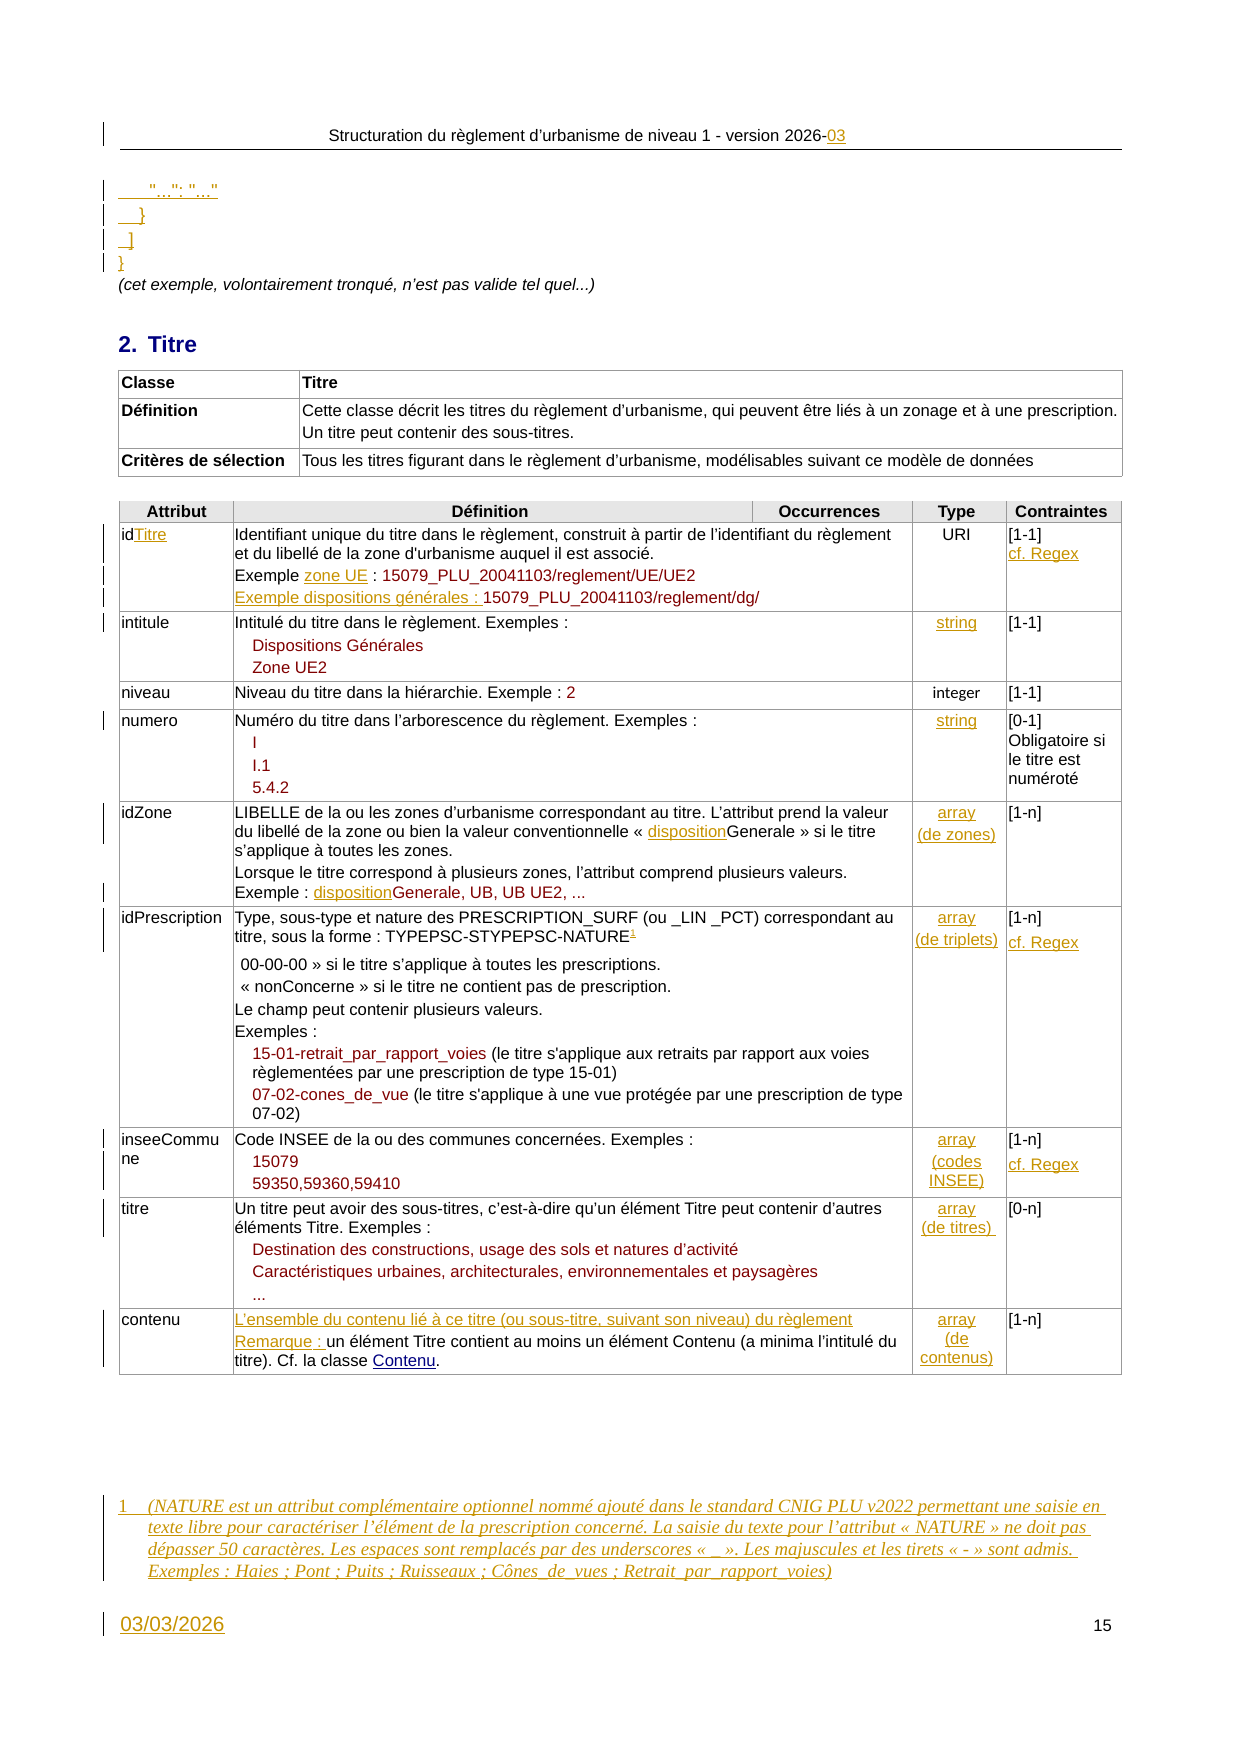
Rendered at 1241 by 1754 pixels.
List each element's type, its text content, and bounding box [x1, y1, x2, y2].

table_cell idTitre [120, 523, 233, 611]
table_cell Identifiant unique du titre dans le règlement, construit à partir de l’identifiant du règlement et du libellé de la zone d'urbanisme auquel il est associé. Exemple zone UE : 15079_PLU_20041103/reglement/UE/UE2 Exemple dispositions générales : 15079_PLU_20041103/reglement/dg/ [234, 523, 912, 611]
table_header Classe [119, 371, 299, 397]
subtitle Titre [118, 331, 1122, 358]
table_cell [1-n] [1007, 1309, 1121, 1374]
table_cell intitule [120, 612, 233, 681]
table_cell [1-1] [1007, 682, 1121, 709]
table_cell Type, sous-type et nature des PRESCRIPTION_SURF (ou _LIN _PCT) correspondant au titre, sous la forme : TYPEPSC-STYPEPSC-NATURE 00-00-00 » si le titre s’applique à toutes les prescriptions. « nonConcerne » si le titre ne contient pas de prescription. Le champ peut contenir plusieurs valeurs. Exemples : 15-01-retrait_par_rapport_voies (le titre s'applique aux retraits par rapport aux voies règlementées par une prescription de type 15-01) 07-02-cones_de_vue (le titre s'applique à une vue protégée par une prescription de type 07-02) [234, 907, 912, 1127]
table_header Type [913, 501, 1006, 522]
table_header Titre [300, 371, 1122, 397]
table_cell Intitulé du titre dans le règlement. Exemples : Dispositions Générales Zone UE2 [234, 612, 912, 681]
table_cell [1-1] cf. Regex [1007, 523, 1121, 611]
table_cell array (de titres) [913, 1198, 1006, 1307]
table_cell Tous les titres figurant dans le règlement d’urbanisme, modélisables suivant ce modèle de données [300, 449, 1122, 476]
table_header Définition [234, 501, 752, 522]
table_cell array (codes INSEE) [913, 1128, 1006, 1197]
table_cell Niveau du titre dans la hiérarchie. Exemple : 2 [234, 682, 912, 709]
text (cet exemple, volontairement tronqué, n’est pas valide tel quel...) [118, 275, 1122, 294]
table_cell Cette classe décrit les titres du règlement d’urbanisme, qui peuvent être liés à un zonage et à une prescription. Un titre peut contenir des sous-titres. [300, 399, 1122, 448]
table_cell [0-n] [1007, 1198, 1121, 1307]
table_header Contraintes [1007, 501, 1121, 522]
table_cell idZone [120, 802, 233, 906]
table_cell string [913, 612, 1006, 681]
table_cell titre [120, 1198, 233, 1307]
table_cell niveau [120, 682, 233, 709]
text ] [118, 229, 1116, 250]
table_cell [0-1] Obligatoire si le titre est numéroté [1007, 710, 1121, 801]
table_cell [1-n] [1007, 802, 1121, 906]
table_cell array (de contenus) [913, 1309, 1006, 1374]
table_cell string [913, 710, 1006, 801]
table_cell [1-n] cf. Regex [1007, 907, 1121, 1127]
table_cell contenu [120, 1309, 233, 1374]
table_header Attribut [120, 501, 233, 522]
text } [118, 253, 1116, 272]
table_cell integer [913, 682, 1006, 709]
table_cell inseeCommune [120, 1128, 233, 1197]
table_header Occurrences [753, 501, 912, 522]
text "...": "..." [118, 180, 1116, 201]
table_cell Critères de sélection [119, 449, 299, 476]
table_cell numero [120, 710, 233, 801]
table_cell array (de zones) [913, 802, 1006, 906]
text } [118, 204, 1116, 226]
table_cell LIBELLE de la ou les zones d’urbanisme correspondant au titre. L’attribut prend la valeur du libellé de la zone ou bien la valeur conventionnelle « dispositionGenerale » si le titre s’applique à toutes les zones. Lorsque le titre correspond à plusieurs zones, l’attribut comprend plusieurs valeurs. Exemple : dispositionGenerale, UB, UB UE2, ... [234, 802, 912, 906]
table_cell Numéro du titre dans l’arborescence du règlement. Exemples : I I.1 5.4.2 [234, 710, 912, 801]
table_cell L’ensemble du contenu lié à ce titre (ou sous-titre, suivant son niveau) du règlement Remarque : un élément Titre contient au moins un élément Contenu (a minima l’intitulé du titre). Cf. la classe Contenu. [234, 1309, 912, 1374]
table_cell Définition [119, 399, 299, 448]
table_cell [1-n] cf. Regex [1007, 1128, 1121, 1197]
table_cell Code INSEE de la ou des communes concernées. Exemples : 15079 59350,59360,59410 [234, 1128, 912, 1197]
table_cell URI [913, 523, 1006, 611]
table_cell idPrescription [120, 907, 233, 1127]
table_cell Un titre peut avoir des sous-titres, c’est-à-dire qu’un élément Titre peut contenir d’autres éléments Titre. Exemples : Destination des constructions, usage des sols et natures d’activité Caractéristiques urbaines, architecturales, environnementales et paysagères ... [234, 1198, 912, 1307]
table_cell [1-1] [1007, 612, 1121, 681]
table_cell array (de triplets) [913, 907, 1006, 1127]
